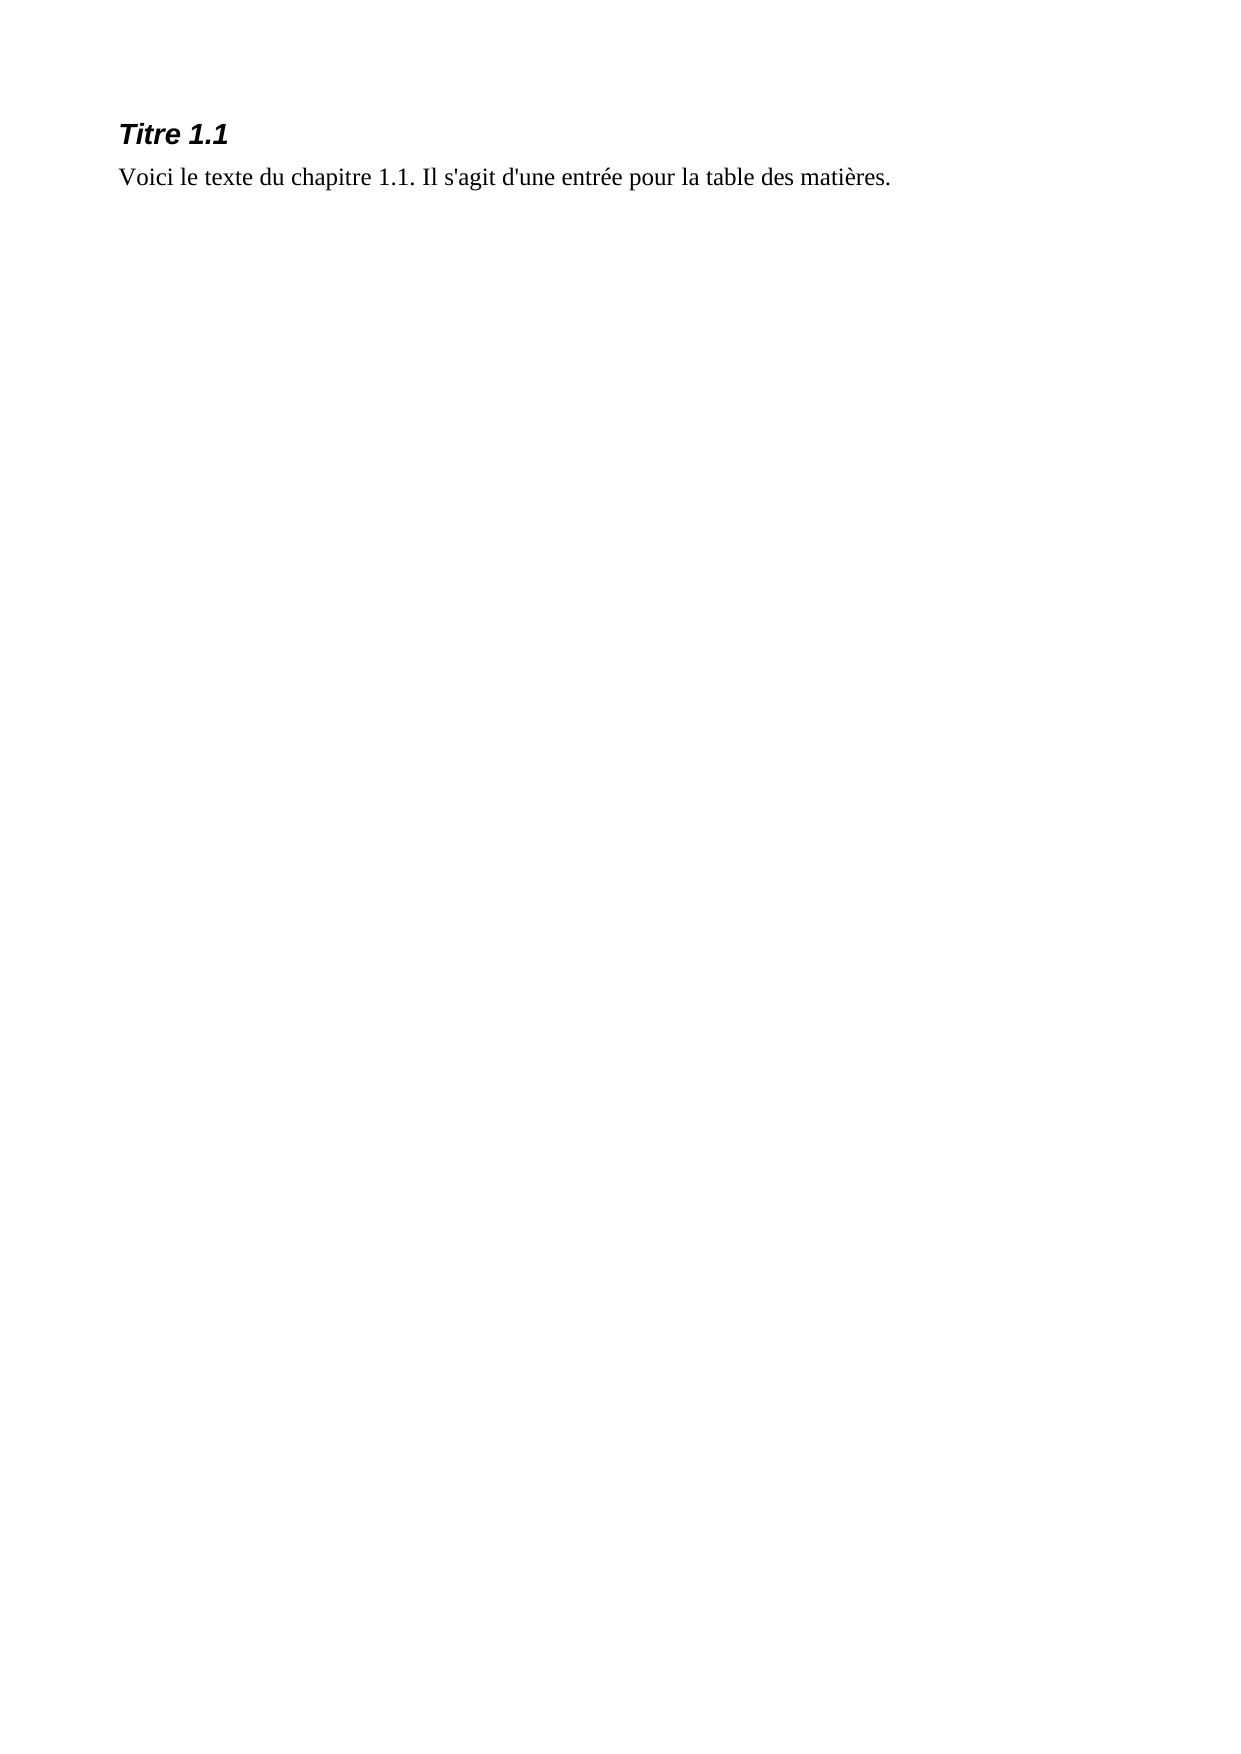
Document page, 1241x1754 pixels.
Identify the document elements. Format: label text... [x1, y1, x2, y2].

text Voici le texte du chapitre 1.1. Il s'agit d'une entrée pour la table des matières. [118, 163, 1122, 219]
subtitle Titre 1.1 [118, 118, 1122, 151]
